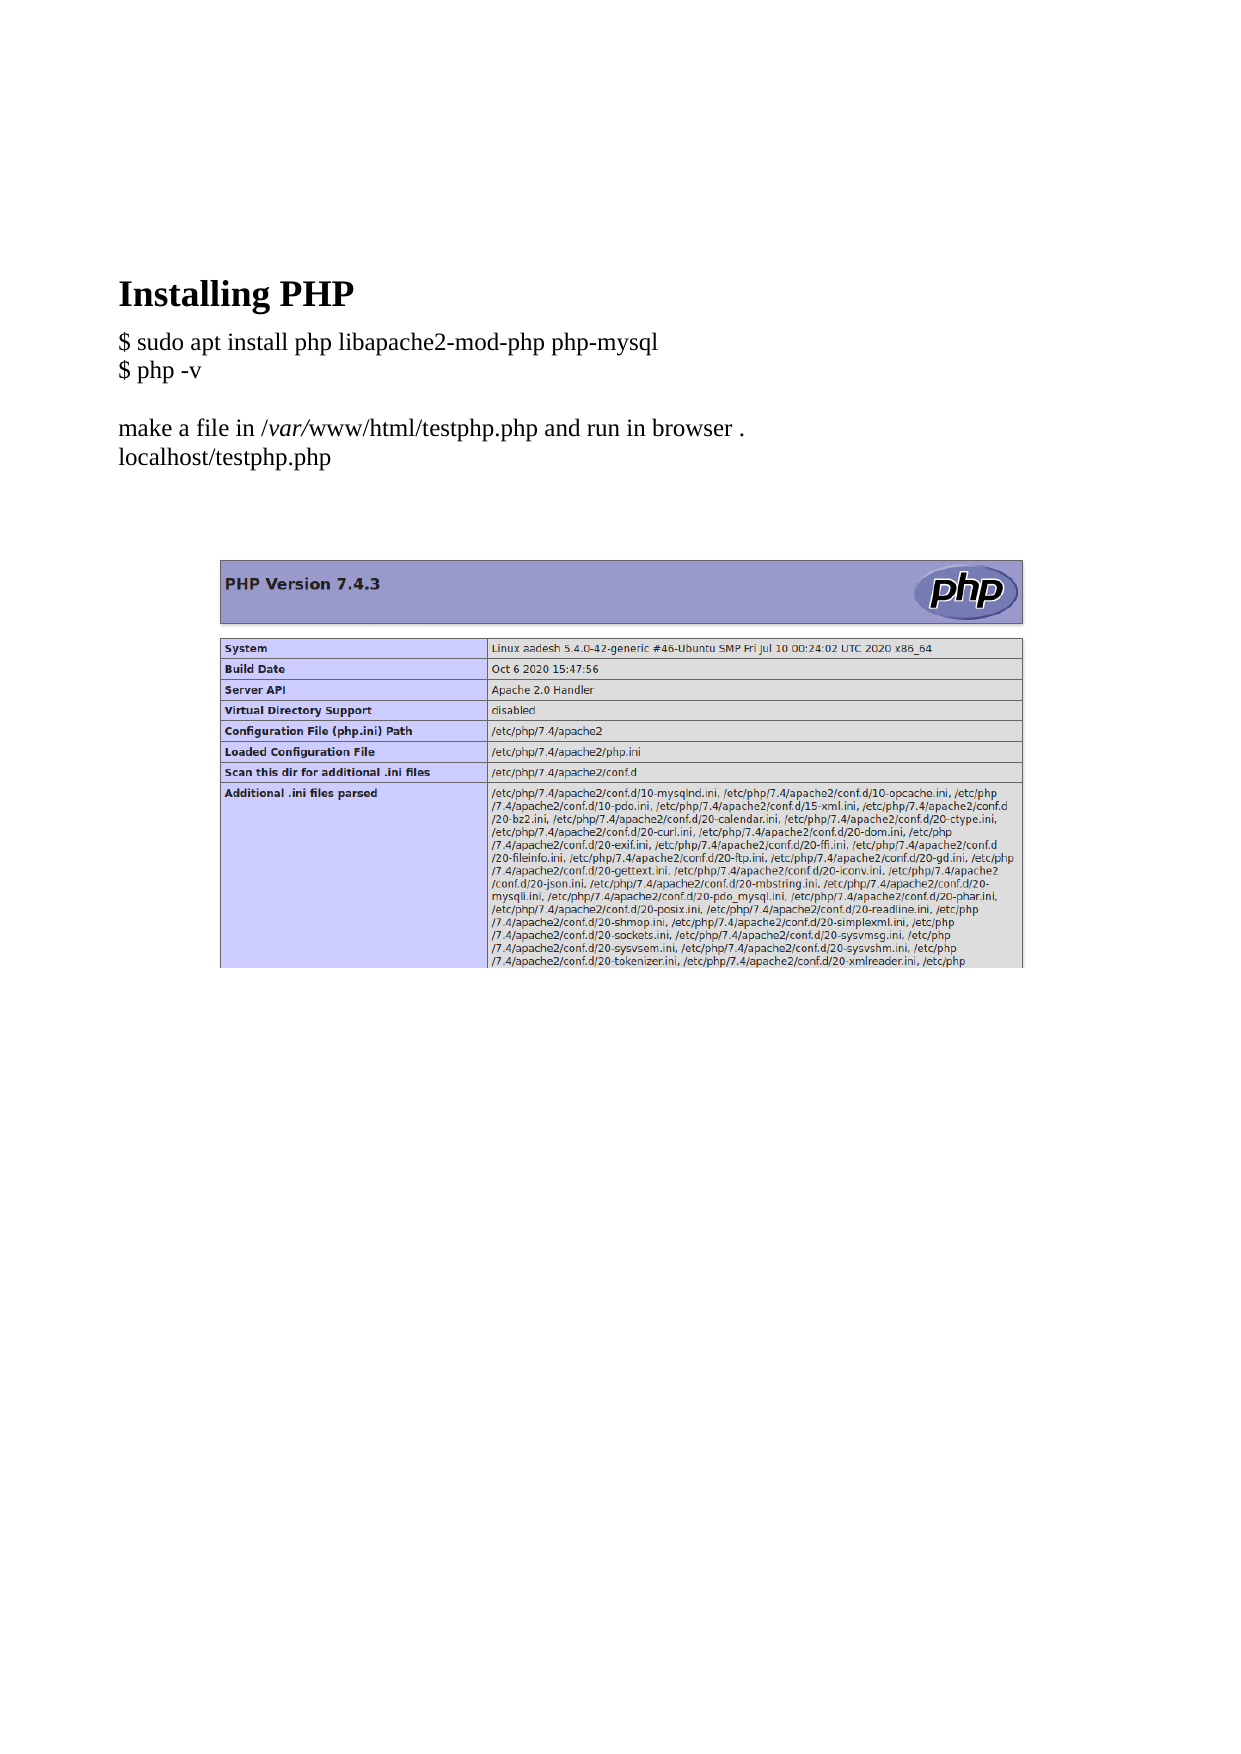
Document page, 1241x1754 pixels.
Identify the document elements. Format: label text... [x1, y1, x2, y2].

text localhost/testphp.php [118, 442, 1122, 470]
text $ sudo apt install php libapache2-mod-php php-mysql [118, 327, 1122, 355]
text $ php -v [118, 355, 1122, 384]
picture [118, 546, 1123, 968]
subtitle Installing PHP [118, 271, 1122, 314]
text make a file in /var/www/html/testphp.php and run in browser . [118, 413, 1122, 442]
